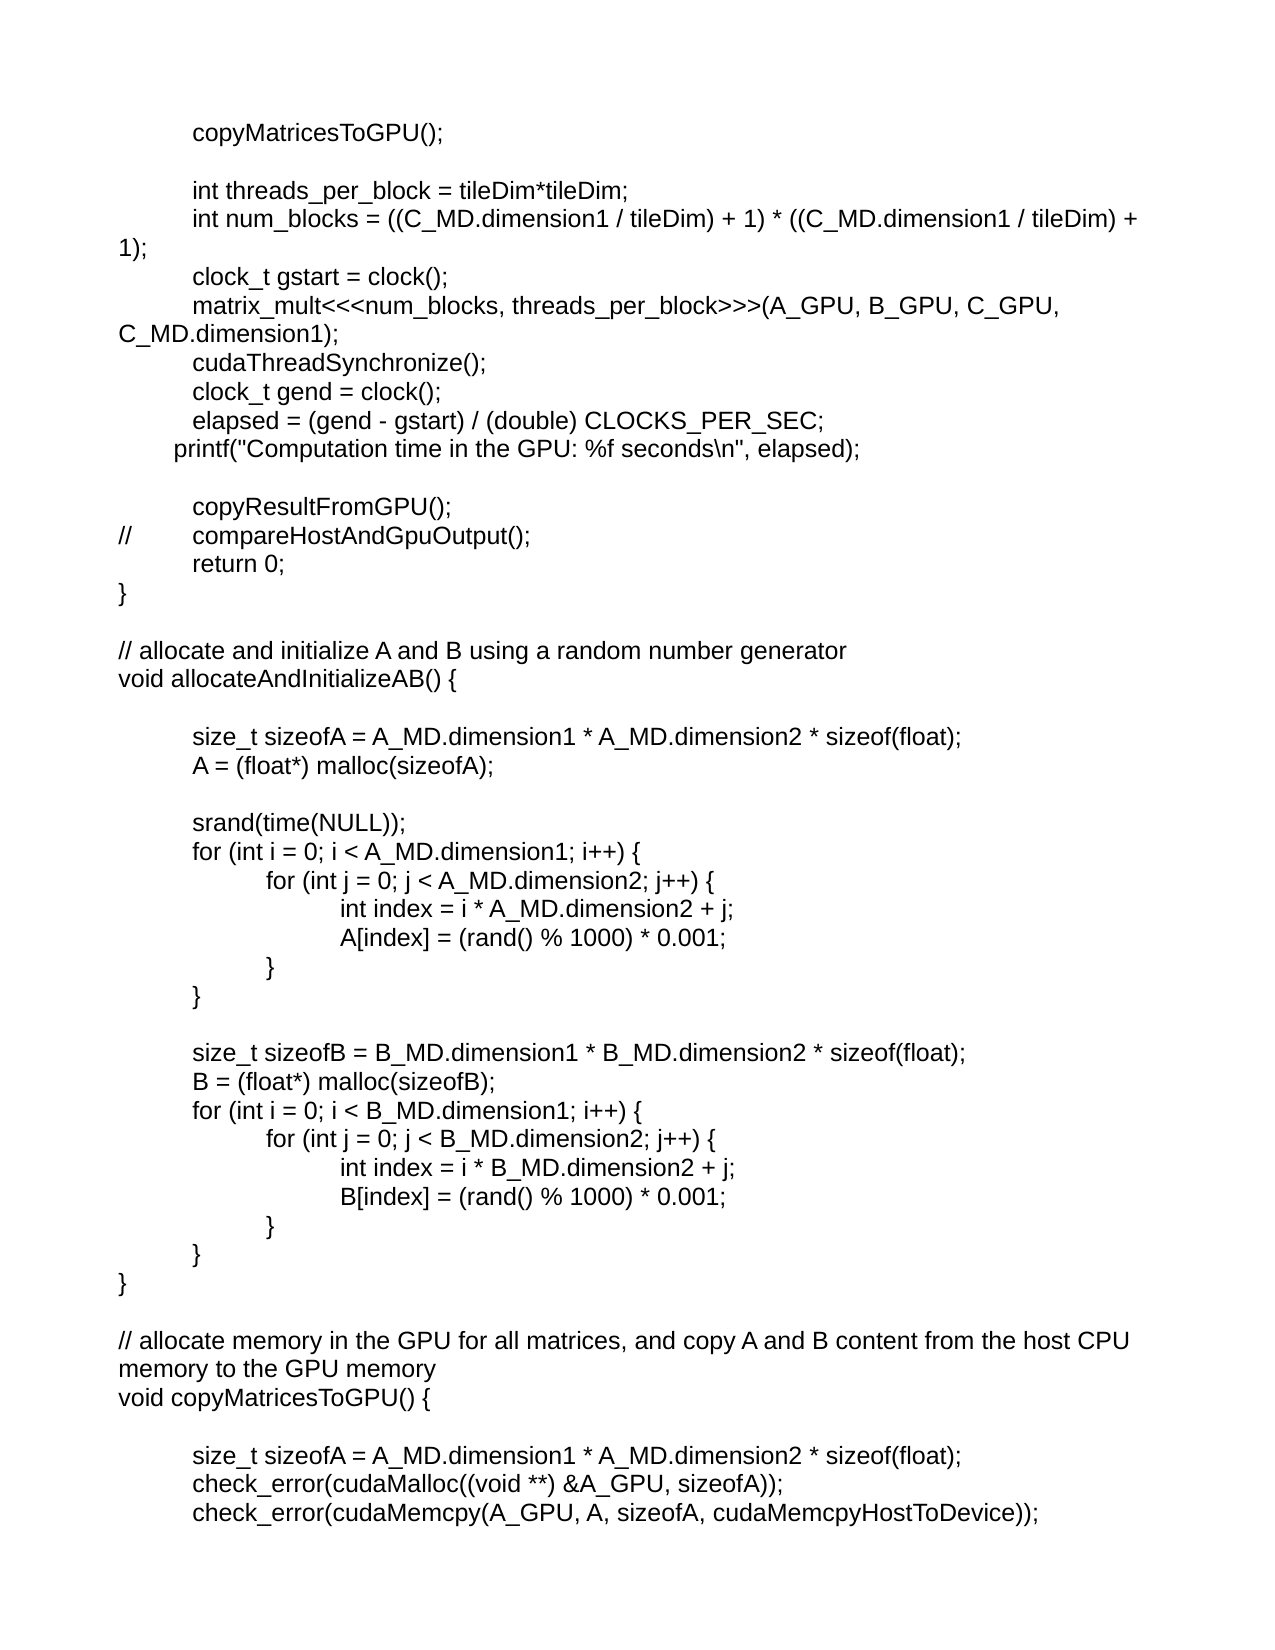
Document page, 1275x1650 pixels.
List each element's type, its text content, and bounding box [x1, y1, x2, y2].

text cudaThreadSynchronize(); [118, 348, 1157, 377]
text int num_blocks = ((C_MD.dimension1 / tileDim) + 1) * ((C_MD.dimension1 / tileDim) + 1); [118, 204, 1157, 262]
text // compareHostAndGpuOutput(); [118, 521, 1157, 549]
text return 0; [118, 549, 1157, 578]
text srand(time(NULL)); [118, 808, 1157, 837]
text printf("Computation time in the GPU: %f seconds\n", elapsed); [118, 434, 1157, 463]
text copyMatricesToGPU(); [118, 118, 1157, 147]
text clock_t gend = clock(); [118, 377, 1157, 406]
text for (int i = 0; i < B_MD.dimension1; i++) { [118, 1096, 1157, 1124]
text for (int i = 0; i < A_MD.dimension1; i++) { [118, 837, 1157, 866]
text elapsed = (gend - gstart) / (double) CLOCKS_PER_SEC; [118, 406, 1157, 434]
text int index = i * B_MD.dimension2 + j; [118, 1153, 1157, 1182]
text copyResultFromGPU(); [118, 492, 1157, 521]
text size_t sizeofA = A_MD.dimension1 * A_MD.dimension2 * sizeof(float); [118, 1441, 1157, 1469]
text B[index] = (rand() % 1000) * 0.001; [118, 1182, 1157, 1211]
text } [118, 578, 1157, 607]
text } [118, 1268, 1157, 1297]
text int index = i * A_MD.dimension2 + j; [118, 894, 1157, 923]
text void allocateAndInitializeAB() { [118, 664, 1157, 693]
text } [118, 1211, 1157, 1239]
text A = (float*) malloc(sizeofA); [118, 751, 1157, 779]
text int threads_per_block = tileDim*tileDim; [118, 176, 1157, 204]
text check_error(cudaMemcpy(A_GPU, A, sizeofA, cudaMemcpyHostToDevice)); [118, 1498, 1157, 1527]
text for (int j = 0; j < A_MD.dimension2; j++) { [118, 866, 1157, 894]
text // allocate and initialize A and B using a random number generator [118, 636, 1157, 664]
text // allocate memory in the GPU for all matrices, and copy A and B content from the host CPU memory to the GPU memory [118, 1326, 1157, 1383]
text for (int j = 0; j < B_MD.dimension2; j++) { [118, 1124, 1157, 1153]
text } [118, 952, 1157, 981]
text size_t sizeofA = A_MD.dimension1 * A_MD.dimension2 * sizeof(float); [118, 722, 1157, 751]
text } [118, 981, 1157, 1009]
text A[index] = (rand() % 1000) * 0.001; [118, 923, 1157, 952]
text size_t sizeofB = B_MD.dimension1 * B_MD.dimension2 * sizeof(float); [118, 1038, 1157, 1067]
text B = (float*) malloc(sizeofB); [118, 1067, 1157, 1096]
text check_error(cudaMalloc((void **) &A_GPU, sizeofA)); [118, 1469, 1157, 1498]
text matrix_mult<<<num_blocks, threads_per_block>>>(A_GPU, B_GPU, C_GPU, C_MD.dimension1); [118, 291, 1157, 348]
text } [118, 1239, 1157, 1268]
text void copyMatricesToGPU() { [118, 1383, 1157, 1412]
text clock_t gstart = clock(); [118, 262, 1157, 291]
